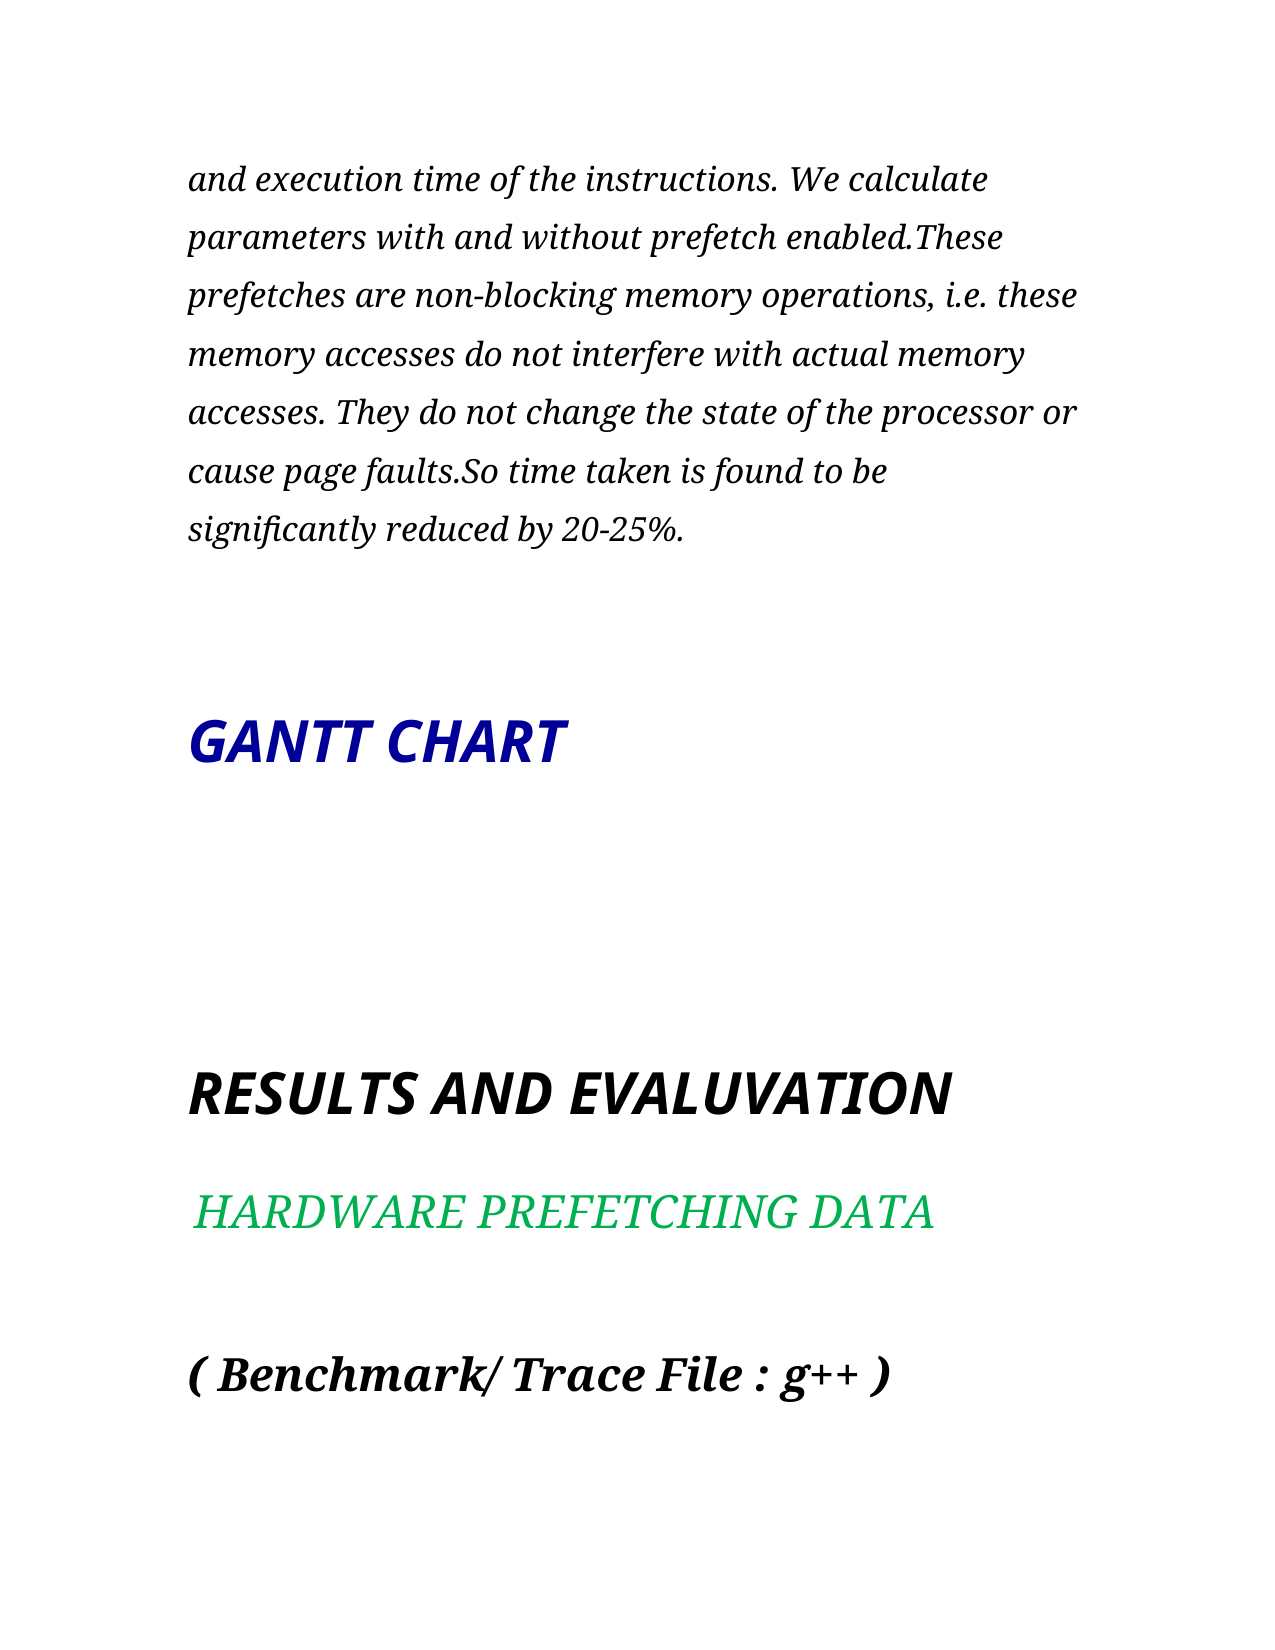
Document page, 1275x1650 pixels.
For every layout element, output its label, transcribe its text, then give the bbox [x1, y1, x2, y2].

text and execution time of the instructions. We calculate parameters with and without prefetch enabled.These prefetches are non-blocking memory operations, i.e. these memory accesses do not interfere with actual memory accesses. They do not change the state of the processor or cause page faults.So time taken is found to be significantly reduced by 20-25%. [187, 150, 1087, 551]
text GANTT CHART [187, 700, 1087, 779]
text RESULTS AND EVALUVATION [187, 1052, 1087, 1132]
text HARDWARE PREFETCHING DATA [187, 1164, 1087, 1242]
text ( Benchmark/ Trace File : g++ ) [187, 1335, 1087, 1405]
